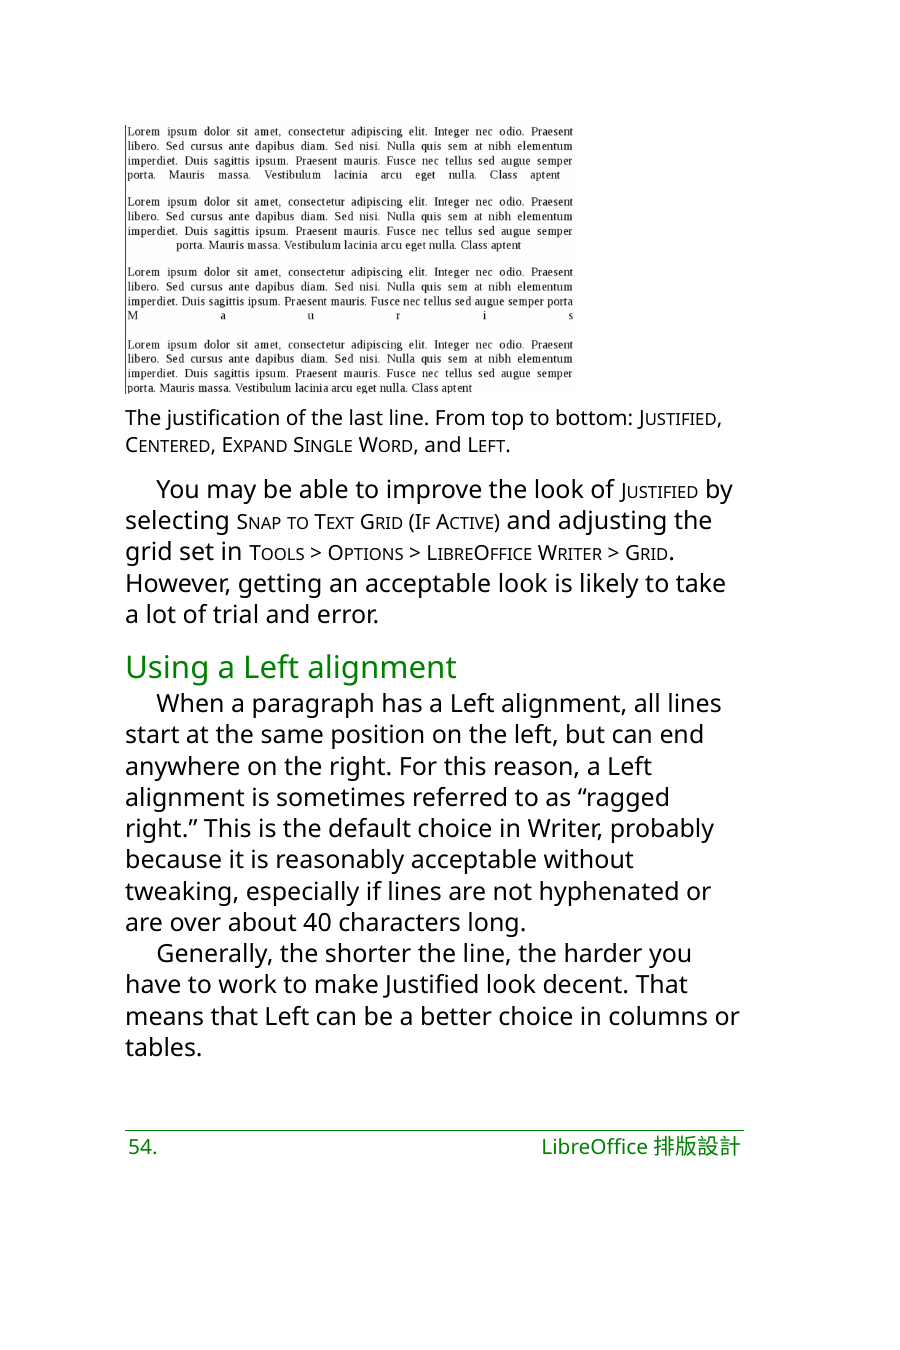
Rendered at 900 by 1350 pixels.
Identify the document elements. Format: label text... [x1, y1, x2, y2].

picture [125, 125, 575, 394]
text Generally, the shorter the line, the harder you have to work to make Justified look decent. That means that Left can be a better choice in columns or tables. [125, 938, 744, 1063]
subtitle Using a Left alignment [125, 645, 744, 688]
text You may be able to improve the look of Justified by selecting Snap to Text Grid (If Active) and adjusting the grid set in Tools > Options > LibreOffice Writer > Grid. However, getting an acceptable look is likely to take a lot of trial and error. [125, 473, 744, 629]
table_cell The justification of the last line. From top to bottom: Justified, Centered, Expand Single Word, and Left. [125, 396, 744, 458]
table_header [575, 125, 744, 393]
text When a paragraph has a Left alignment, all lines start at the same position on the left, but can end anywhere on the right. For this reason, a Left alignment is sometimes referred to as “ragged right.” This is the default choice in Writer, probably because it is reasonably acceptable without tweaking, especially if lines are not hyphenated or are over about 40 characters long. [125, 688, 744, 938]
